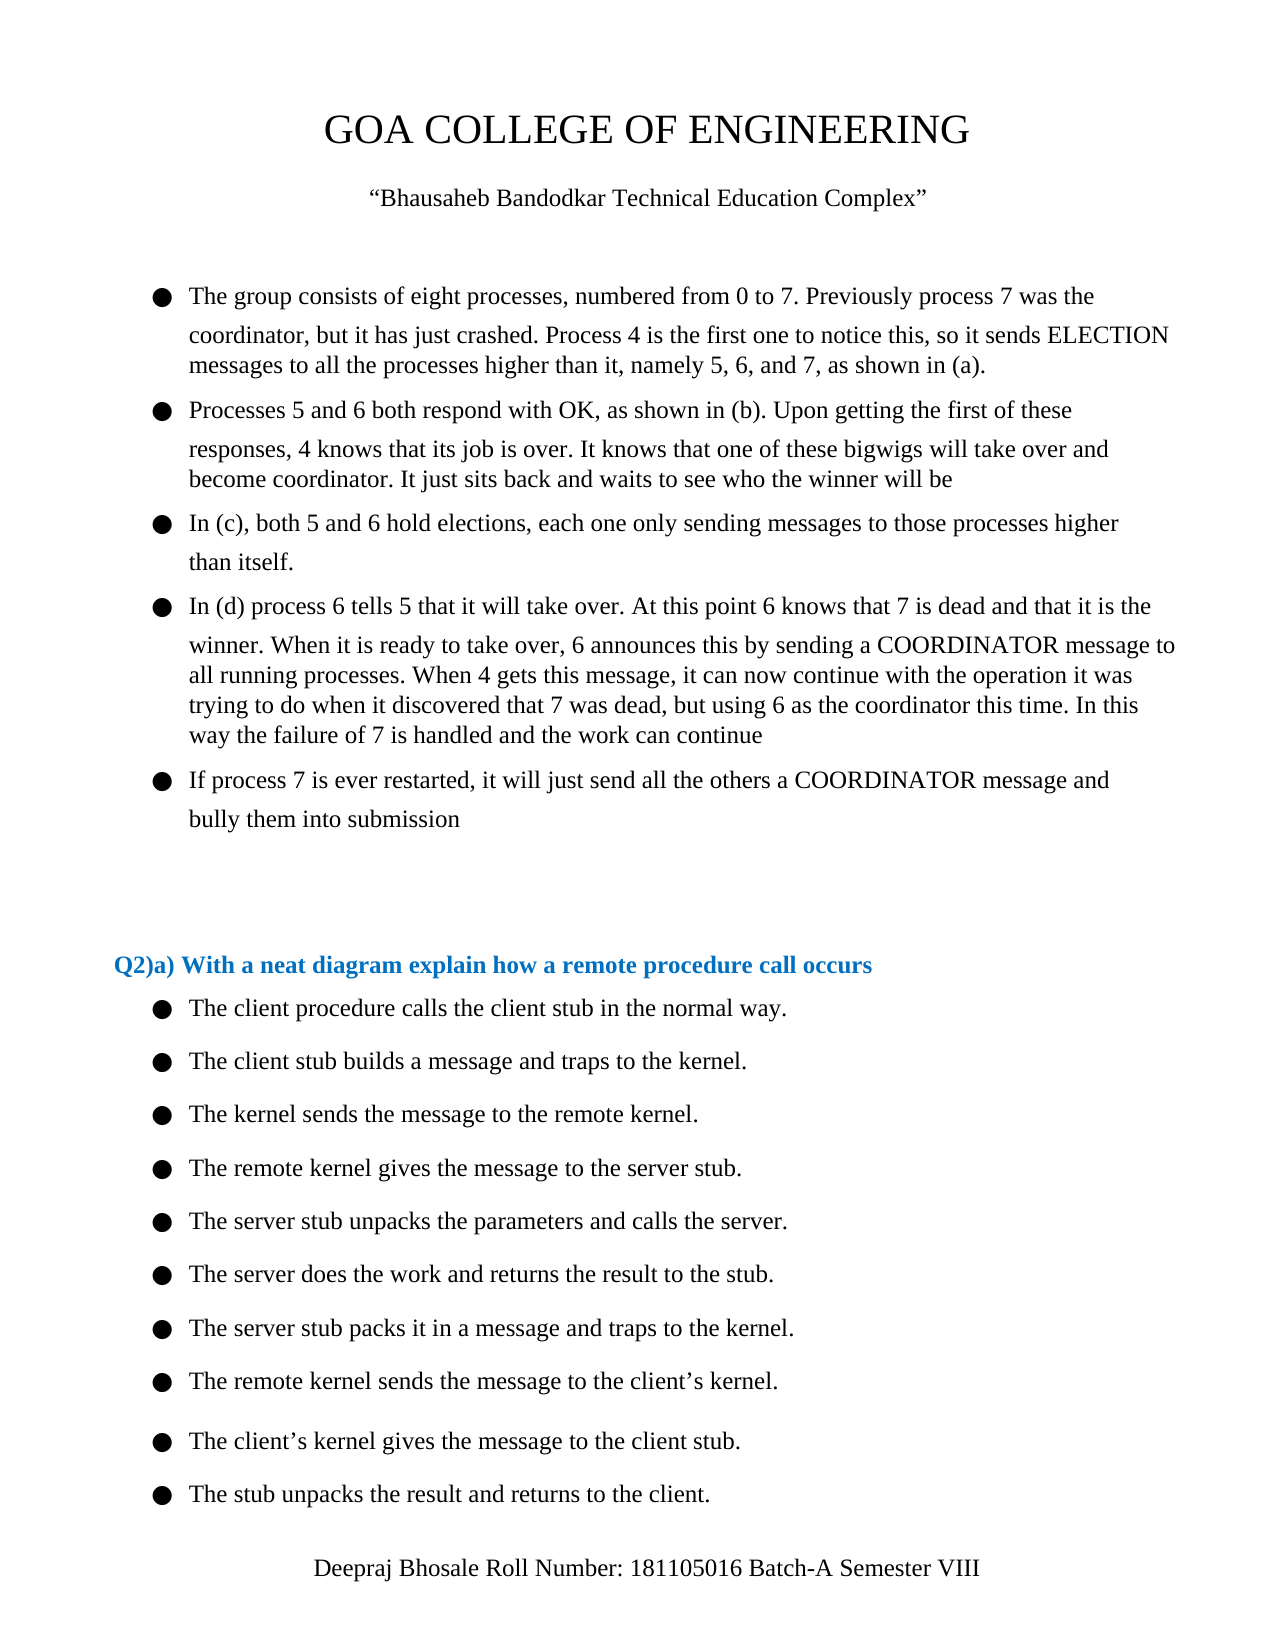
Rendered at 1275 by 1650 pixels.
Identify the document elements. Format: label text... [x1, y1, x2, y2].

list In (d) process 6 tells 5 that it will take over. At this point 6 knows that 7 is dead and that it is the winner. When it is ready to take over, 6 announces this by sending a COORDINATOR message to all running processes. When 4 gets this message, it can now continue with the operation it was trying to do when it discovered that 7 was dead, but using 6 as the coordinator this time. In this way the failure of 7 is handled and the work can continue [151, 578, 1176, 749]
list The server stub packs it in a message and traps to the kernel. [151, 1299, 1191, 1350]
list Processes 5 and 6 both respond with OK, as shown in (b). Upon getting the first of these responses, 4 knows that its job is over. It knows that one of these bigwigs will take over and become coordinator. It just sits back and waits to see who the winner will be [151, 381, 1132, 493]
subtitle Q2)a) With a neat diagram explain how a remote procedure call occurs [113, 950, 1191, 979]
list The client procedure calls the client stub in the normal way. [151, 979, 1191, 1031]
list The remote kernel sends the message to the client’s kernel. [151, 1352, 1191, 1403]
list The kernel sends the message to the remote kernel. [151, 1086, 1191, 1137]
list If process 7 is ever restarted, it will just send all the others a COORDINATOR message and bully them into submission [151, 752, 1163, 833]
list The remote kernel gives the message to the server stub. [151, 1139, 1191, 1190]
list The client’s kernel gives the message to the client stub. [151, 1413, 1191, 1464]
list The server stub unpacks the parameters and calls the server. [151, 1193, 1191, 1244]
list The stub unpacks the result and returns to the client. [151, 1466, 1191, 1517]
list The server does the work and returns the result to the stub. [151, 1246, 1191, 1297]
list The client stub builds a message and traps to the kernel. [151, 1033, 1191, 1084]
list The group consists of eight processes, numbered from 0 to 7. Previously process 7 was the coordinator, but it has just crashed. Process 4 is the first one to notice this, so it sends ELECTION messages to all the processes higher than it, namely 5, 6, and 7, as shown in (a). [151, 268, 1178, 379]
list In (c), both 5 and 6 hold elections, each one only sending messages to those processes higher than itself. [151, 494, 1149, 576]
